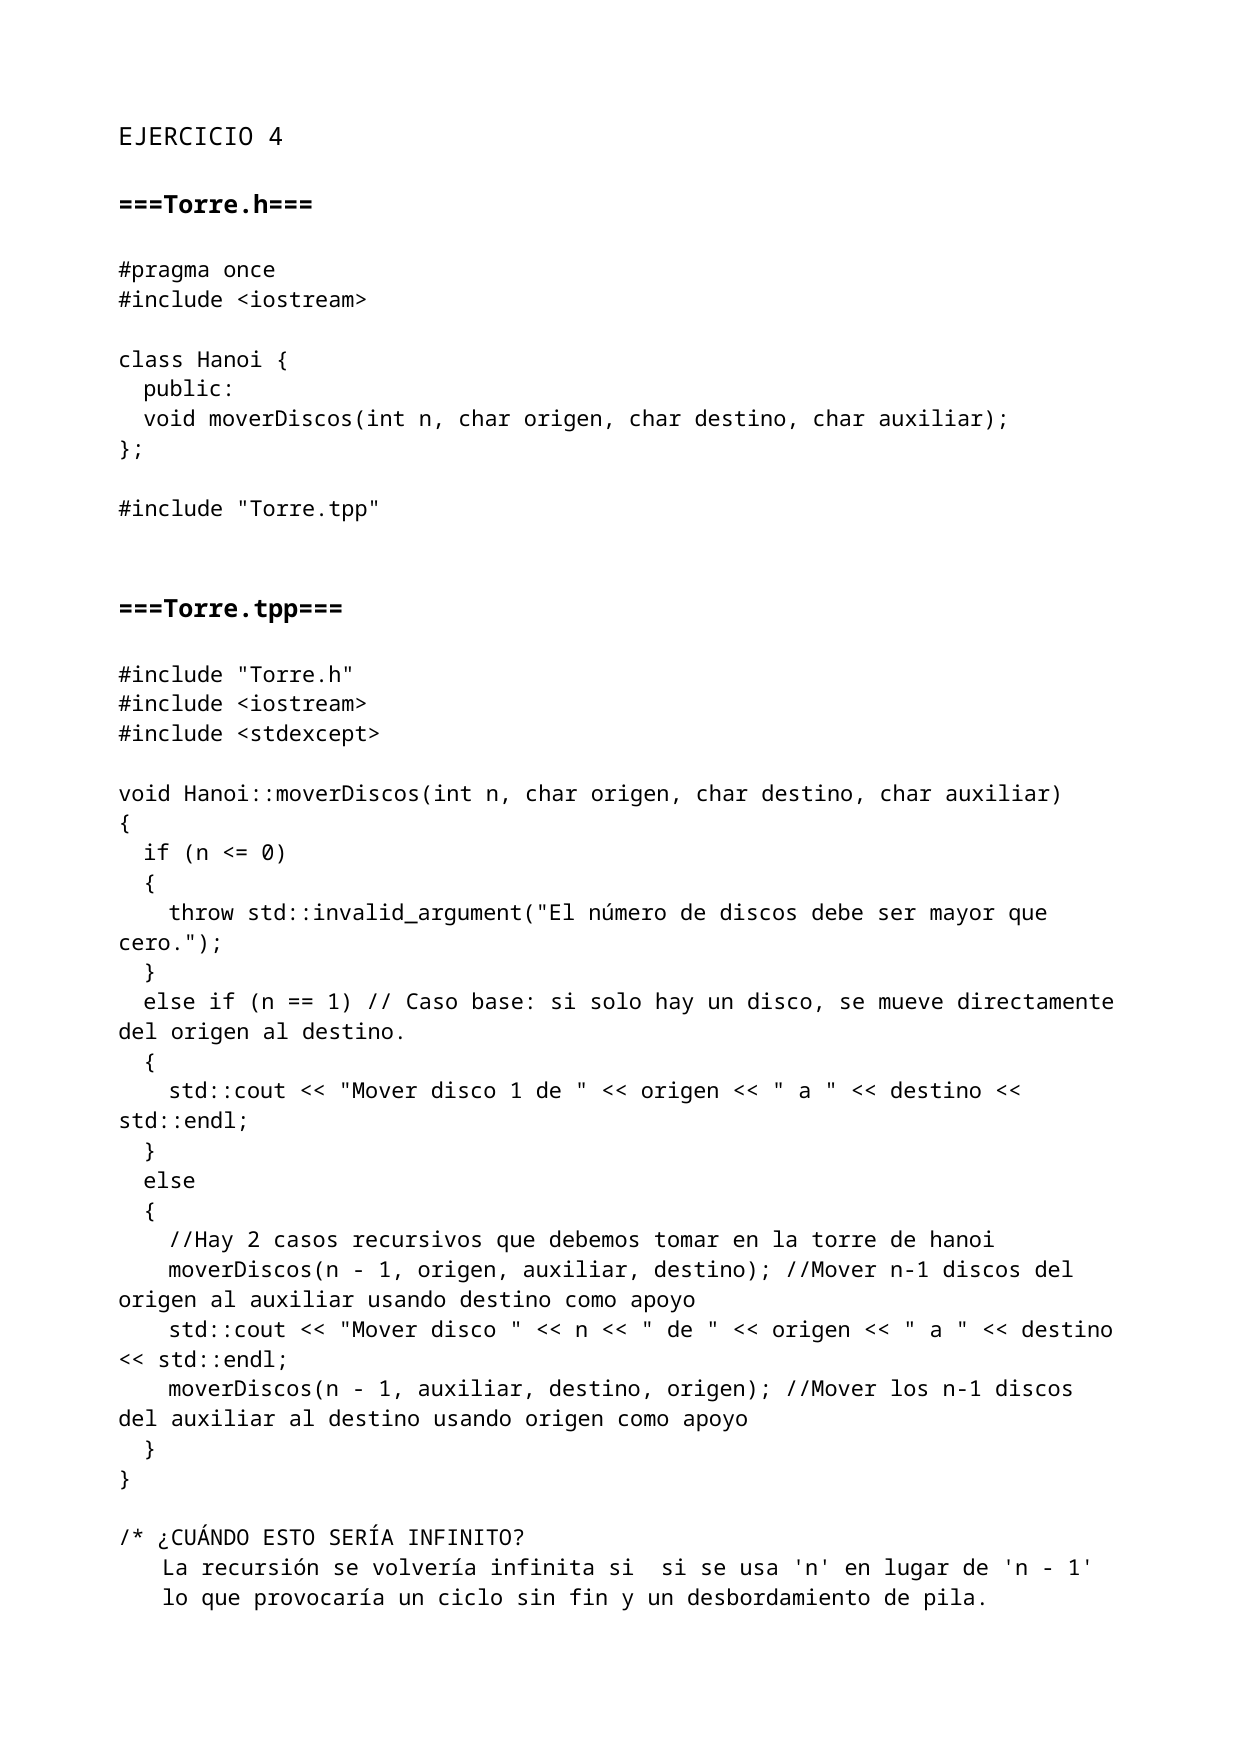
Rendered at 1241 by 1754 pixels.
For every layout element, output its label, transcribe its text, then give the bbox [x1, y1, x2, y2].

text #include <iostream> [118, 284, 1122, 314]
text { [118, 807, 1122, 837]
text moverDiscos(n - 1, auxiliar, destino, origen); //Mover los n-1 discos del auxiliar al destino usando origen como apoyo [118, 1373, 1122, 1433]
text { [118, 1046, 1122, 1076]
text #pragma once [118, 254, 1122, 284]
text EJERCICIO 4 [118, 118, 1122, 152]
text { [118, 1195, 1122, 1224]
text moverDiscos(n - 1, origen, auxiliar, destino); //Mover n-1 discos del origen al auxiliar usando destino como apoyo [118, 1254, 1122, 1314]
text #include "Torre.tpp" [118, 492, 1122, 522]
text throw std::invalid_argument("El número de discos debe ser mayor que cero."); [118, 897, 1122, 956]
text std::cout << "Mover disco 1 de " << origen << " a " << destino << std::endl; [118, 1076, 1122, 1135]
text public: [118, 373, 1122, 403]
text /* ¿CUÁNDO ESTO SERÍA INFINITO? [118, 1522, 1122, 1552]
text ===Torre.h=== [118, 186, 1122, 220]
text } [118, 956, 1122, 986]
text #include <iostream> [118, 688, 1122, 718]
text } [118, 1433, 1122, 1463]
text std::cout << "Mover disco " << n << " de " << origen << " a " << destino << std::endl; [118, 1314, 1122, 1373]
text void moverDiscos(int n, char origen, char destino, char auxiliar); [118, 403, 1122, 433]
text } [118, 1135, 1122, 1165]
text } [118, 1463, 1122, 1493]
text lo que provocaría un ciclo sin fin y un desbordamiento de pila. [118, 1582, 1122, 1612]
text class Hanoi { [118, 344, 1122, 373]
text if (n <= 0) [118, 837, 1122, 867]
text La recursión se volvería infinita si si se usa 'n' en lugar de 'n - 1' [118, 1552, 1122, 1582]
text ===Torre.tpp=== [118, 590, 1122, 624]
text }; [118, 433, 1122, 463]
text else [118, 1165, 1122, 1195]
text //Hay 2 casos recursivos que debemos tomar en la torre de hanoi [118, 1224, 1122, 1254]
text else if (n == 1) // Caso base: si solo hay un disco, se mueve directamente del origen al destino. [118, 986, 1122, 1046]
text #include "Torre.h" [118, 658, 1122, 688]
text void Hanoi::moverDiscos(int n, char origen, char destino, char auxiliar) [118, 778, 1122, 807]
text #include <stdexcept> [118, 718, 1122, 748]
text { [118, 867, 1122, 897]
